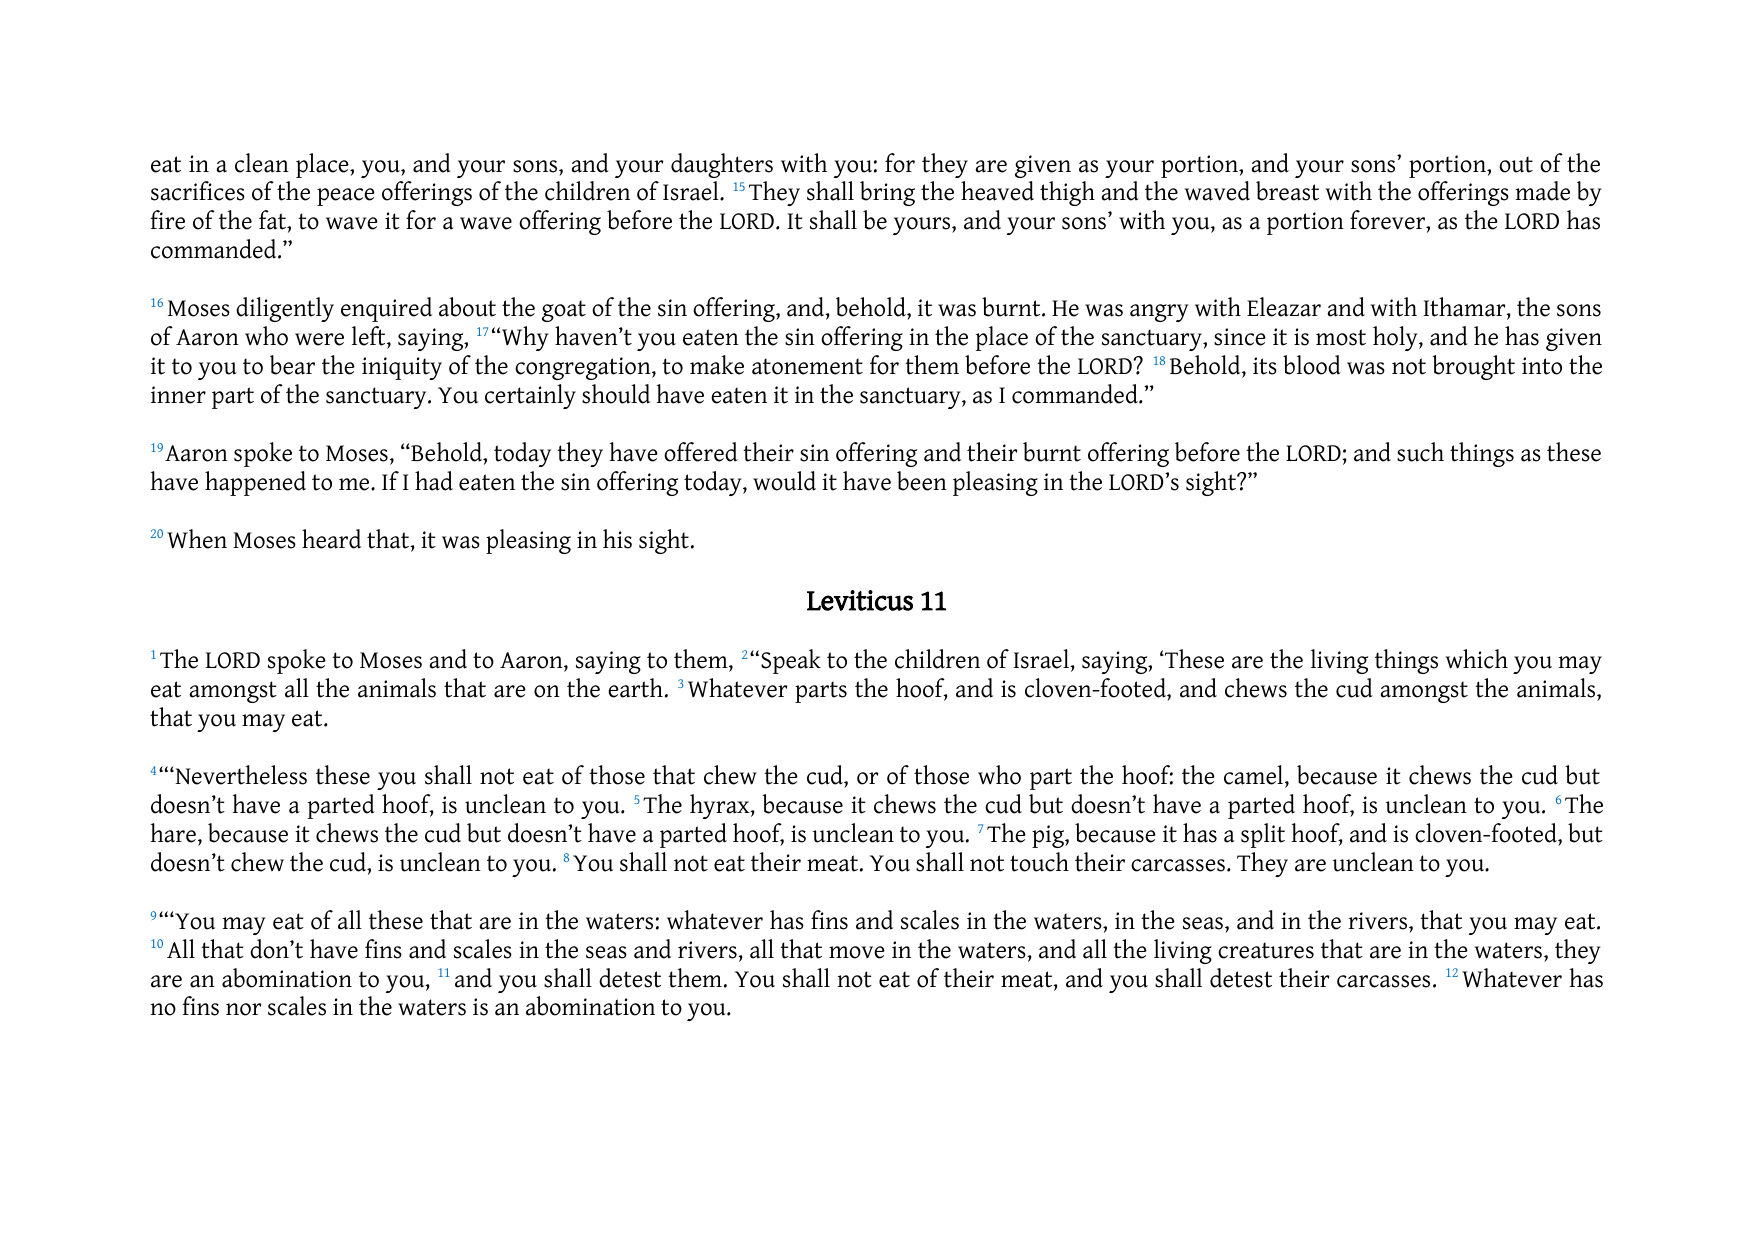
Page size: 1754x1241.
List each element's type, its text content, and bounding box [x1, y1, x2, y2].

text 1 The LORD spoke to Moses and to Aaron, saying to them, 2 “Speak to the children of Israel, saying, ‘These are the living things which you may eat amongst all the animals that are on the earth. 3 Whatever parts the hoof, and is cloven-footed, and chews the cud amongst the animals, that you may eat. [150, 647, 1604, 733]
text 16 Moses diligently enquired about the goat of the sin offering, and, behold, it was burnt. He was angry with Eleazar and with Ithamar, the sons of Aaron who were left, saying, 17 “Why haven’t you eaten the sin offering in the place of the sanctuary, since it is most holy, and he has given it to you to bear the iniquity of the congregation, to make atonement for them before the LORD? 18 Behold, its blood was not brought into the inner part of the sanctuary. You certainly should have eaten it in the sanctuary, as I commanded.” [150, 294, 1604, 410]
text 19 Aaron spoke to Moses, “Behold, today they have offered their sin offering and their burnt offering before the LORD; and such things as these have happened to me. If I had eaten the sin offering today, would it have been pleasing in the LORD’s sight?” [150, 439, 1604, 497]
text Leviticus 11 [150, 584, 1604, 618]
text eat in a clean place, you, and your sons, and your daughters with you: for they are given as your portion, and your sons’ portion, out of the sacrifices of the peace offerings of the children of Israel. 15 They shall bring the heaved thigh and the waved breast with the offerings made by fire of the fat, to wave it for a wave offering before the LORD. It shall be yours, and your sons’ with you, as a portion forever, as the LORD has commanded.” [150, 150, 1604, 265]
text 20 When Moses heard that, it was pleasing in his sight. [150, 526, 1604, 555]
text 4 “‘Nevertheless these you shall not eat of those that chew the cud, or of those who part the hoof: the camel, because it chews the cud but doesn’t have a parted hoof, is unclean to you. 5 The hyrax, because it chews the cud but doesn’t have a parted hoof, is unclean to you. 6 The hare, because it chews the cud but doesn’t have a parted hoof, is unclean to you. 7 The pig, because it has a split hoof, and is cloven-footed, but doesn’t chew the cud, is unclean to you. 8 You shall not eat their meat. You shall not touch their carcasses. They are unclean to you. [150, 763, 1604, 878]
text 9 “‘You may eat of all these that are in the waters: whatever has fins and scales in the waters, in the seas, and in the rivers, that you may eat. 10 All that don’t have fins and scales in the seas and rivers, all that move in the waters, and all the living creatures that are in the waters, they are an abomination to you, 11 and you shall detest them. You shall not eat of their meat, and you shall detest their carcasses. 12 Whatever has no fins nor scales in the waters is an abomination to you. [150, 907, 1604, 1023]
